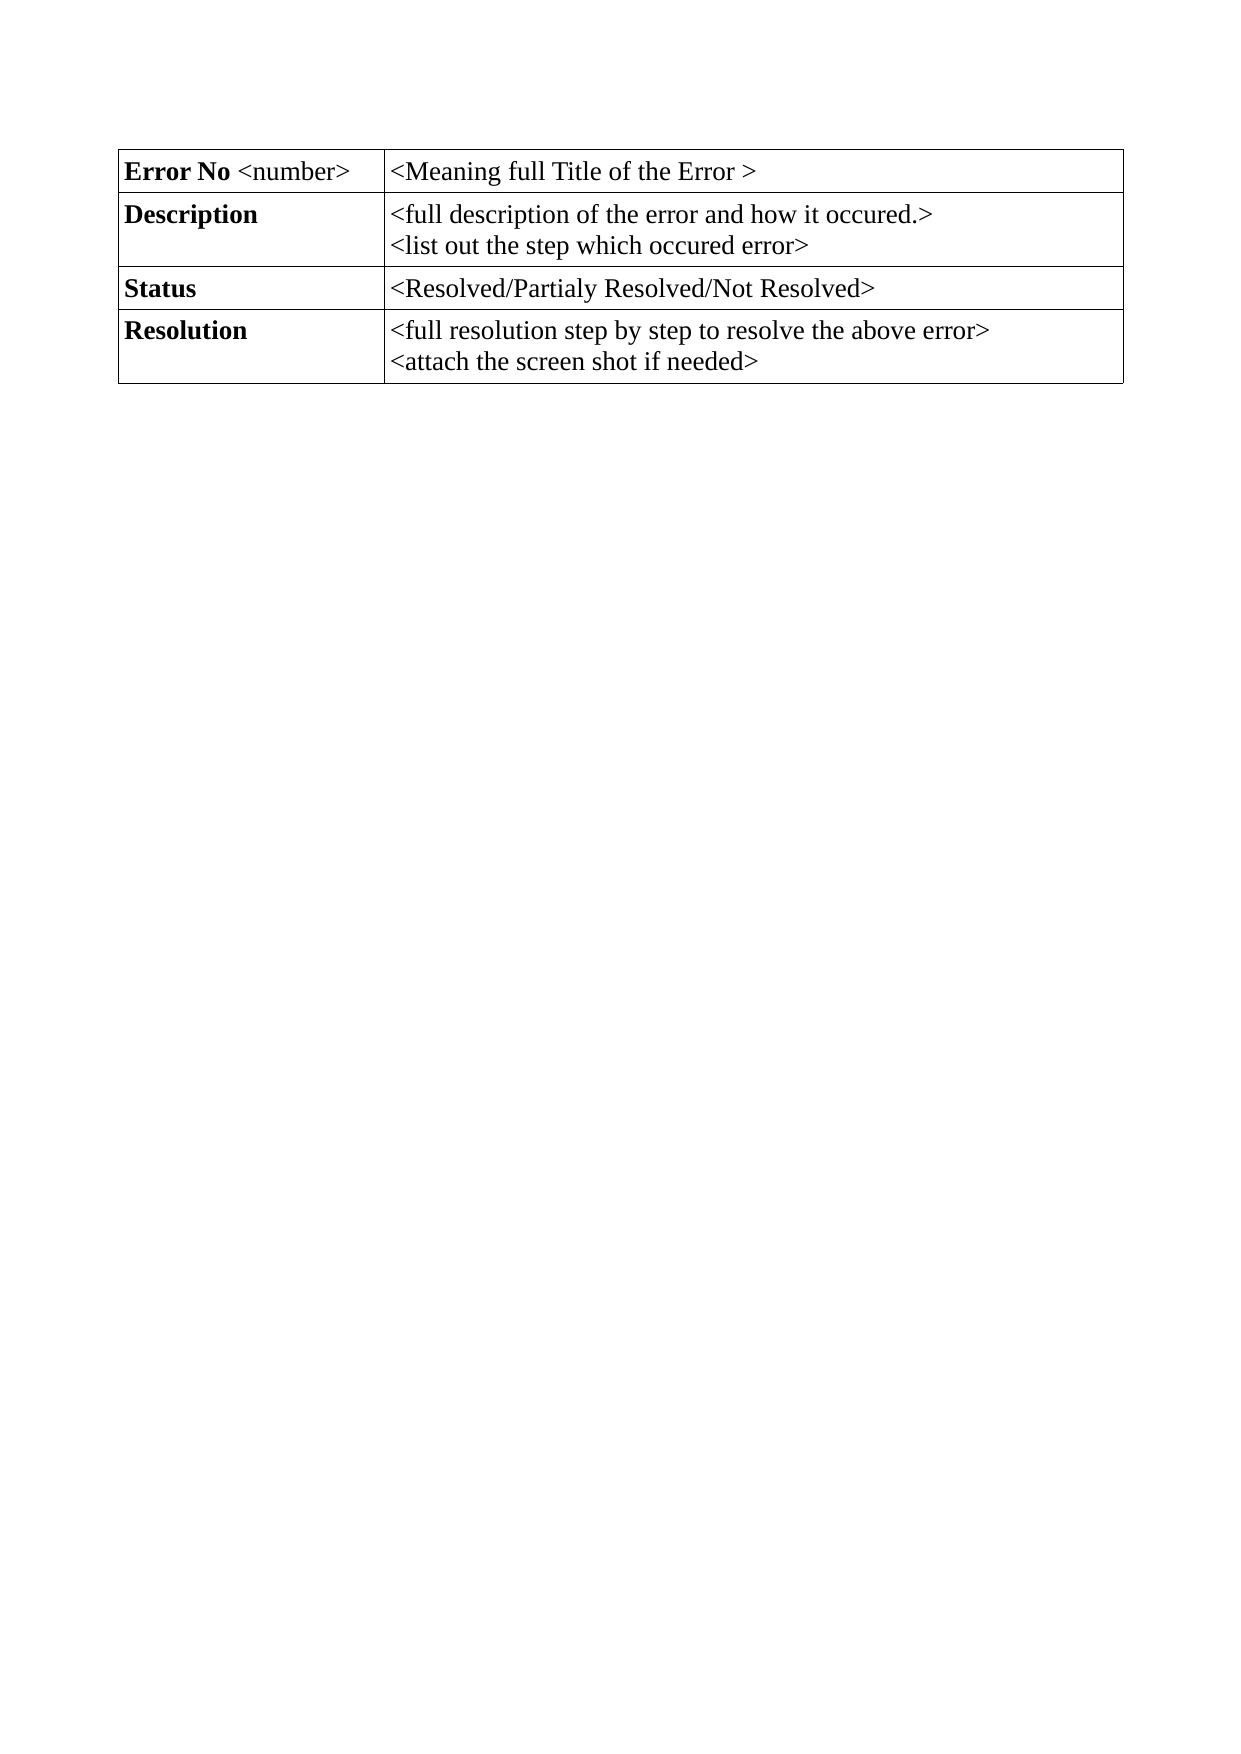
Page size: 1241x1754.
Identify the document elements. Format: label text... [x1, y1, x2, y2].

table_header <Meaning full Title of the Error > [385, 150, 1123, 192]
table_header Error No <number> [119, 150, 384, 192]
table_cell <Resolved/Partialy Resolved/Not Resolved> [385, 267, 1123, 308]
table_cell <full resolution step by step to resolve the above error> <attach the screen shot if needed> [385, 310, 1123, 382]
table_cell Status [119, 267, 384, 308]
table_cell Description [119, 193, 384, 266]
table_cell <full description of the error and how it occured.> <list out the step which occured error> [385, 193, 1123, 266]
table_cell Resolution [119, 310, 384, 382]
